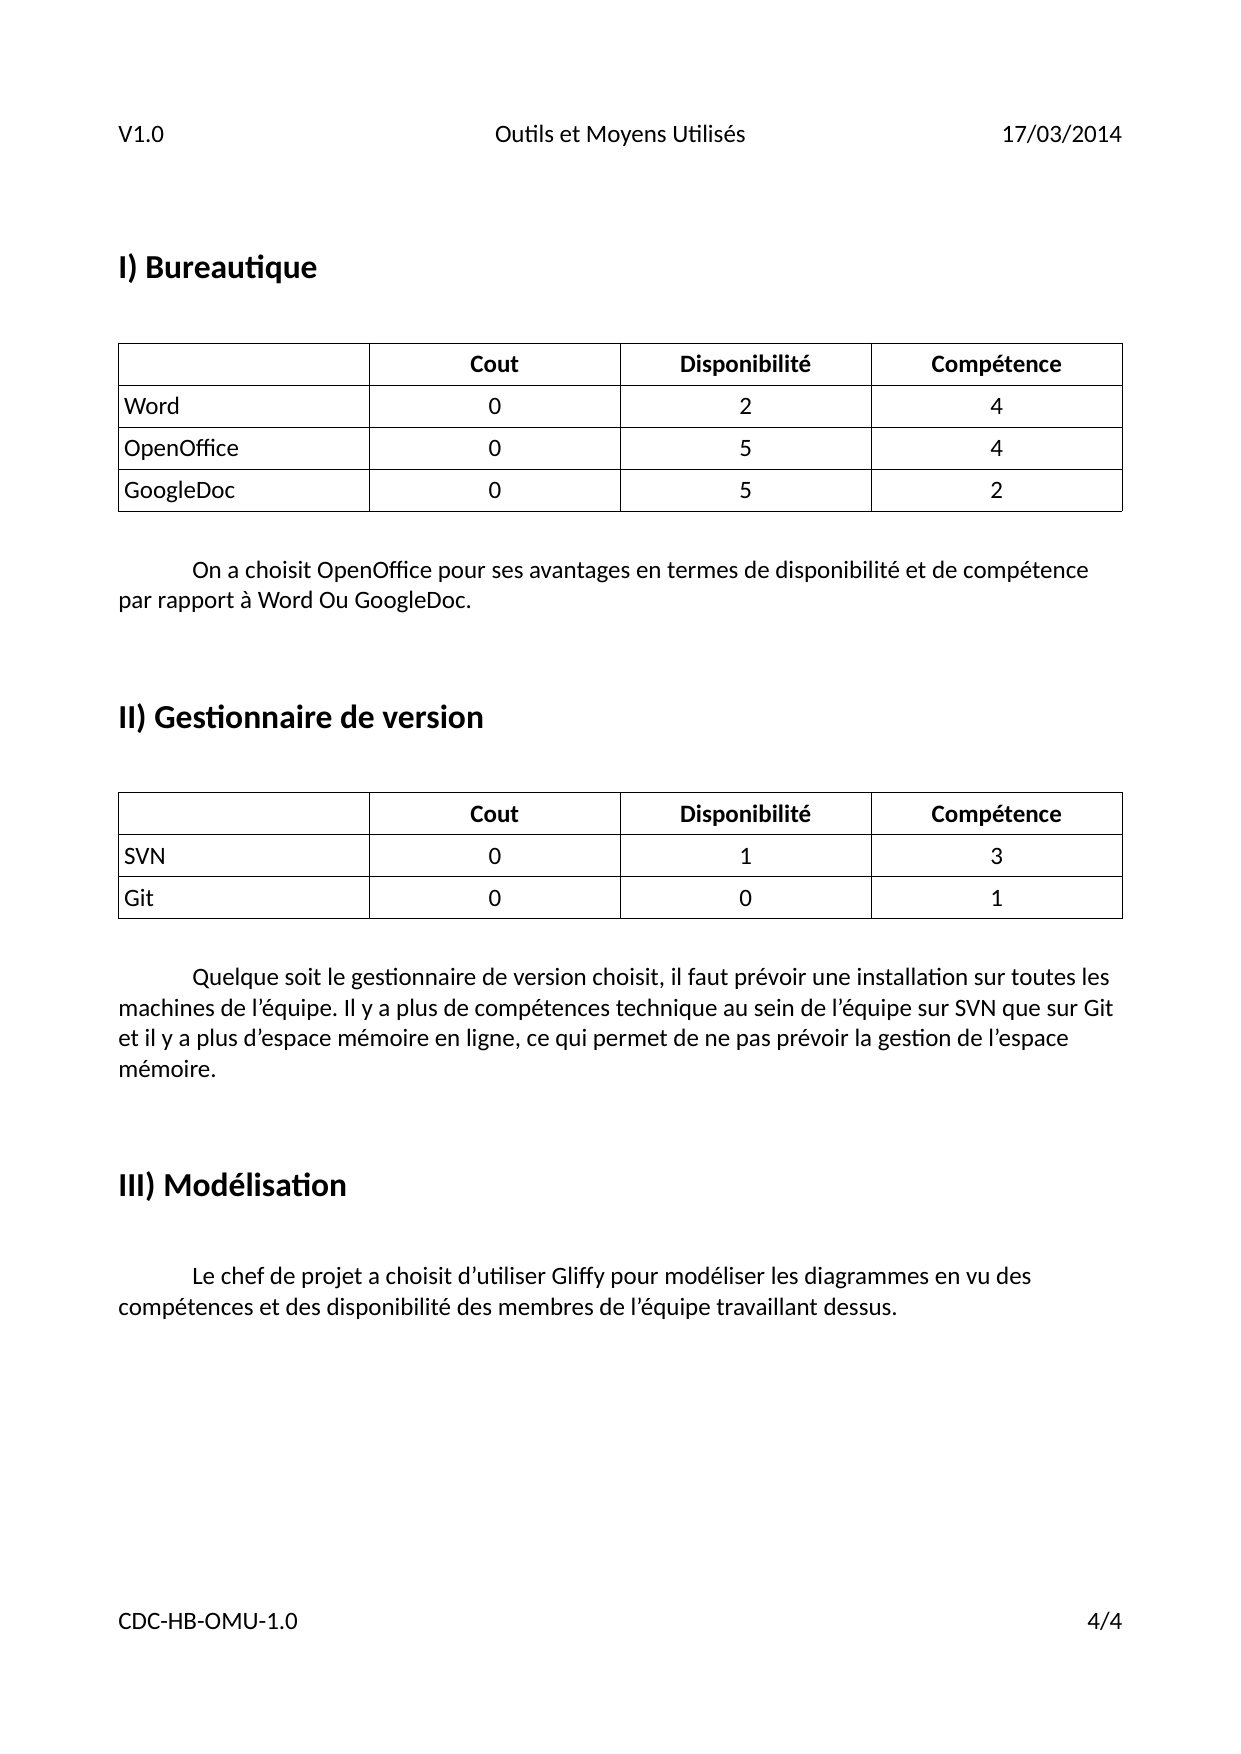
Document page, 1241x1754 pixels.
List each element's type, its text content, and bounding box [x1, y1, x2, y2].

table_header Disponibilité [621, 793, 871, 834]
table_cell 3 [872, 835, 1122, 876]
table_cell Git [119, 877, 369, 918]
table_cell 0 [370, 835, 620, 876]
table_header Compétence [872, 344, 1122, 385]
table_header Cout [370, 344, 620, 385]
table_cell 2 [872, 470, 1122, 511]
table_header Compétence [872, 793, 1122, 834]
table_cell 2 [621, 386, 871, 427]
table_header [119, 793, 369, 834]
table_cell 4 [872, 428, 1122, 469]
table_cell 1 [621, 835, 871, 876]
table_cell 5 [621, 428, 871, 469]
table_header Cout [370, 793, 620, 834]
table_cell 0 [621, 877, 871, 918]
table_cell Word [119, 386, 369, 427]
subtitle Modélisation [118, 1164, 1122, 1205]
table_cell 0 [370, 470, 620, 511]
table_header Disponibilité [621, 344, 871, 385]
text Quelque soit le gestionnaire de version choisit, il faut prévoir une installation sur toutes les machines de l’équipe. Il y a plus de compétences technique au sein de l’équipe sur SVN que sur Git et il y a plus d’espace mémoire en ligne, ce qui permet de ne pas prévoir la gestion de l’espace mémoire. [118, 961, 1122, 1083]
table_header [119, 344, 369, 385]
table_cell 0 [370, 877, 620, 918]
subtitle Gestionnaire de version [118, 696, 1122, 737]
table_cell 5 [621, 470, 871, 511]
table_cell SVN [119, 835, 369, 876]
table_cell 0 [370, 428, 620, 469]
text On a choisit OpenOffice pour ses avantages en termes de disponibilité et de compétence par rapport à Word Ou GoogleDoc. [118, 554, 1122, 615]
table_cell 4 [872, 386, 1122, 427]
subtitle Bureautique [118, 246, 1122, 287]
table_cell OpenOffice [119, 428, 369, 469]
table_cell GoogleDoc [119, 470, 369, 511]
table_cell 0 [370, 386, 620, 427]
text Le chef de projet a choisit d’utiliser Gliffy pour modéliser les diagrammes en vu des compétences et des disponibilité des membres de l’équipe travaillant dessus. [118, 1261, 1122, 1322]
table_cell 1 [872, 877, 1122, 918]
